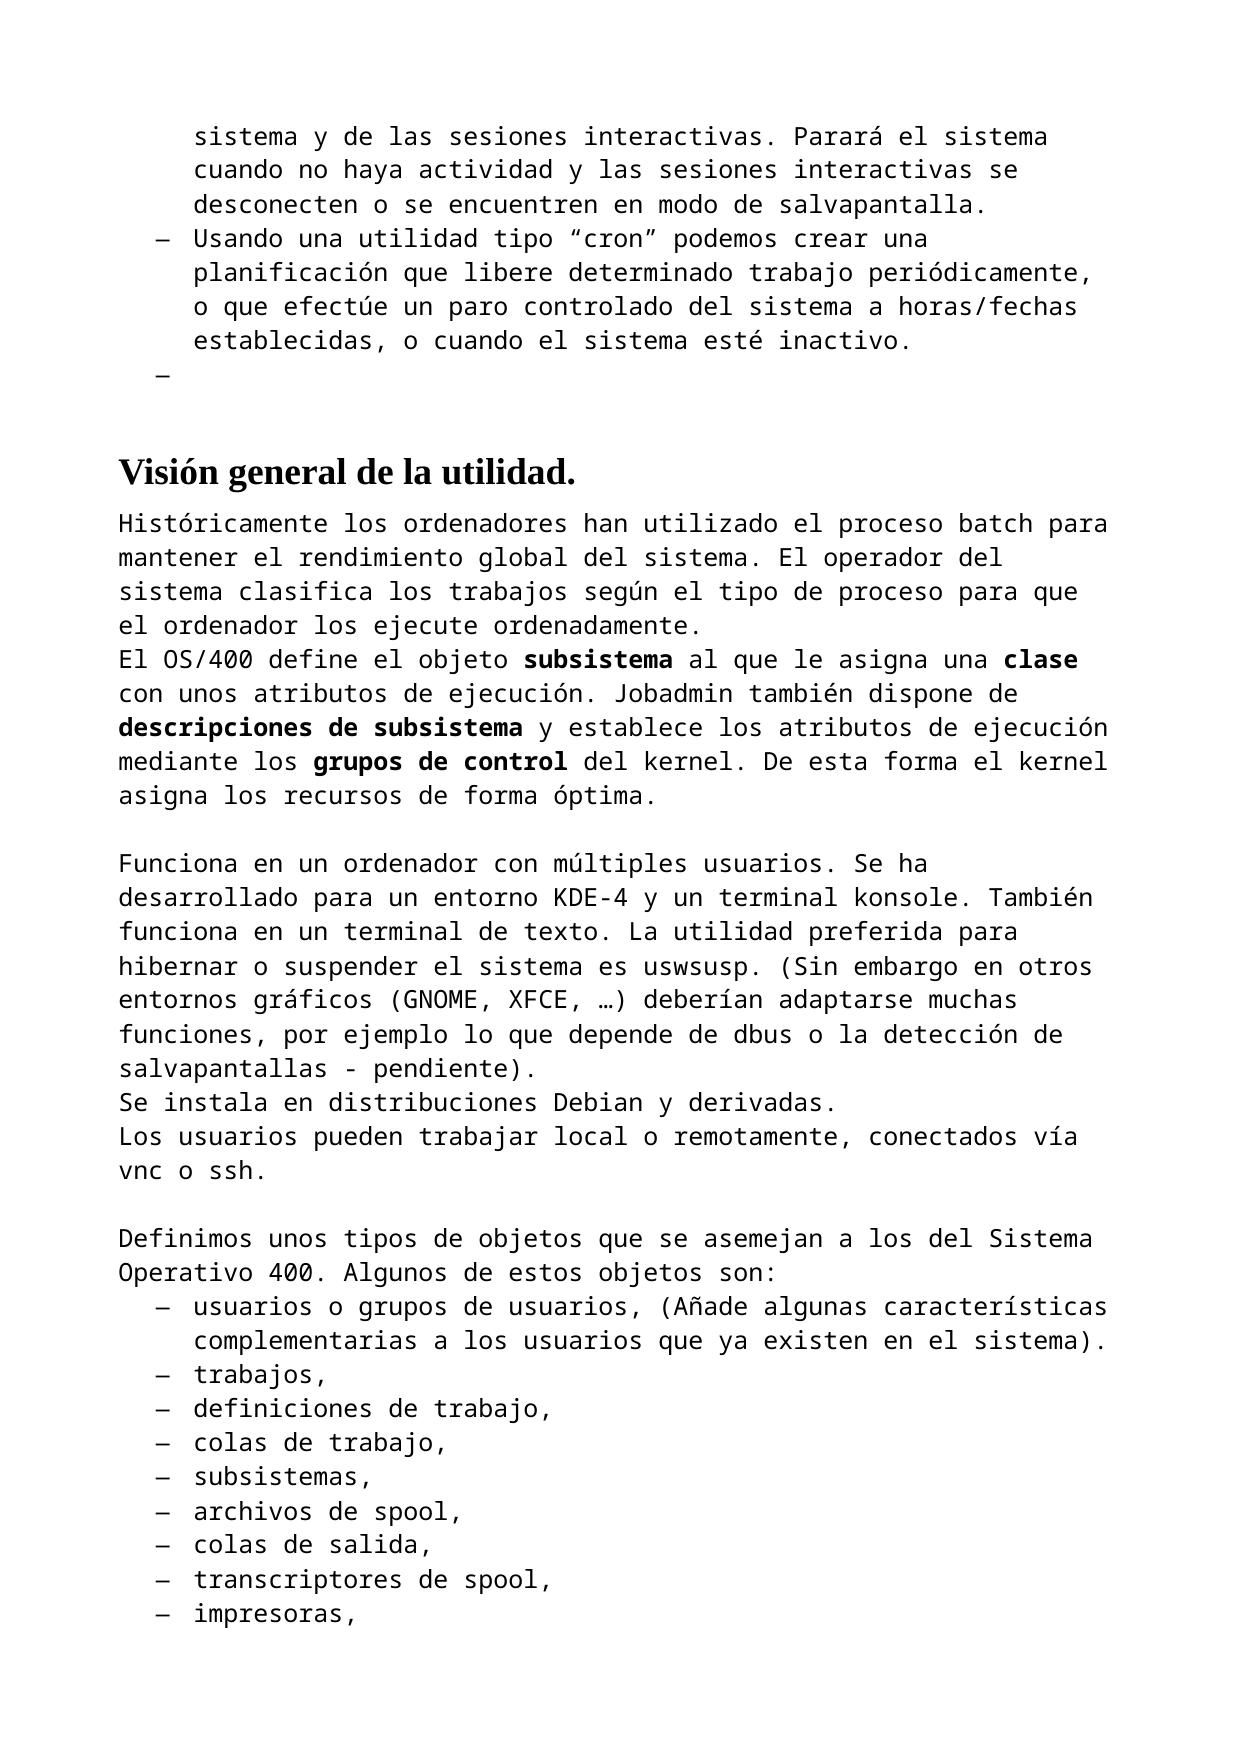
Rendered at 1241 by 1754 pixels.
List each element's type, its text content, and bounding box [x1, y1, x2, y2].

list sistema y de las sesiones interactivas. Parará el sistema cuando no haya actividad y las sesiones interactivas se desconecten o se encuentren en modo de salvapantalla. [156, 118, 1122, 220]
text Funciona en un ordenador con múltiples usuarios. Se ha desarrollado para un entorno KDE-4 y un terminal konsole. También funciona en un terminal de texto. La utilidad preferida para hibernar o suspender el sistema es uswsusp. (Sin embargo en otros entornos gráficos (GNOME, XFCE, …) deberían adaptarse muchas funciones, por ejemplo lo que depende de dbus o la detección de salvapantallas - pendiente). [118, 846, 1122, 1084]
list archivos de spool, [156, 1493, 1122, 1527]
text Los usuarios pueden trabajar local o remotamente, conectados vía vnc o ssh. [118, 1118, 1122, 1187]
list trabajos, [156, 1357, 1122, 1391]
text Definimos unos tipos de objetos que se asemejan a los del Sistema Operativo 400. Algunos de estos objetos son: [118, 1221, 1122, 1289]
text Se instala en distribuciones Debian y derivadas. [118, 1084, 1122, 1118]
list transcriptores de spool, [156, 1561, 1122, 1595]
list impresoras, [156, 1595, 1122, 1629]
list definiciones de trabajo, [156, 1391, 1122, 1425]
list usuarios o grupos de usuarios, (Añade algunas características complementarias a los usuarios que ya existen en el sistema). [156, 1289, 1122, 1357]
subtitle Visión general de la utilidad. [118, 450, 1122, 493]
list Usando una utilidad tipo “cron” podemos crear una planificación que libere determinado trabajo periódicamente, o que efectúe un paro controlado del sistema a horas/fechas establecidas, o cuando el sistema esté inactivo. [156, 220, 1122, 357]
text El OS/400 define el objeto subsistema al que le asigna una clase con unos atributos de ejecución. Jobadmin también dispone de descripciones de subsistema y establece los atributos de ejecución mediante los grupos de control del kernel. De esta forma el kernel asigna los recursos de forma óptima. [118, 642, 1122, 812]
list colas de salida, [156, 1527, 1122, 1561]
text Históricamente los ordenadores han utilizado el proceso batch para mantener el rendimiento global del sistema. El operador del sistema clasifica los trabajos según el tipo de proceso para que el ordenador los ejecute ordenadamente. [118, 505, 1122, 642]
list colas de trabajo, [156, 1425, 1122, 1459]
list subsistemas, [156, 1459, 1122, 1493]
